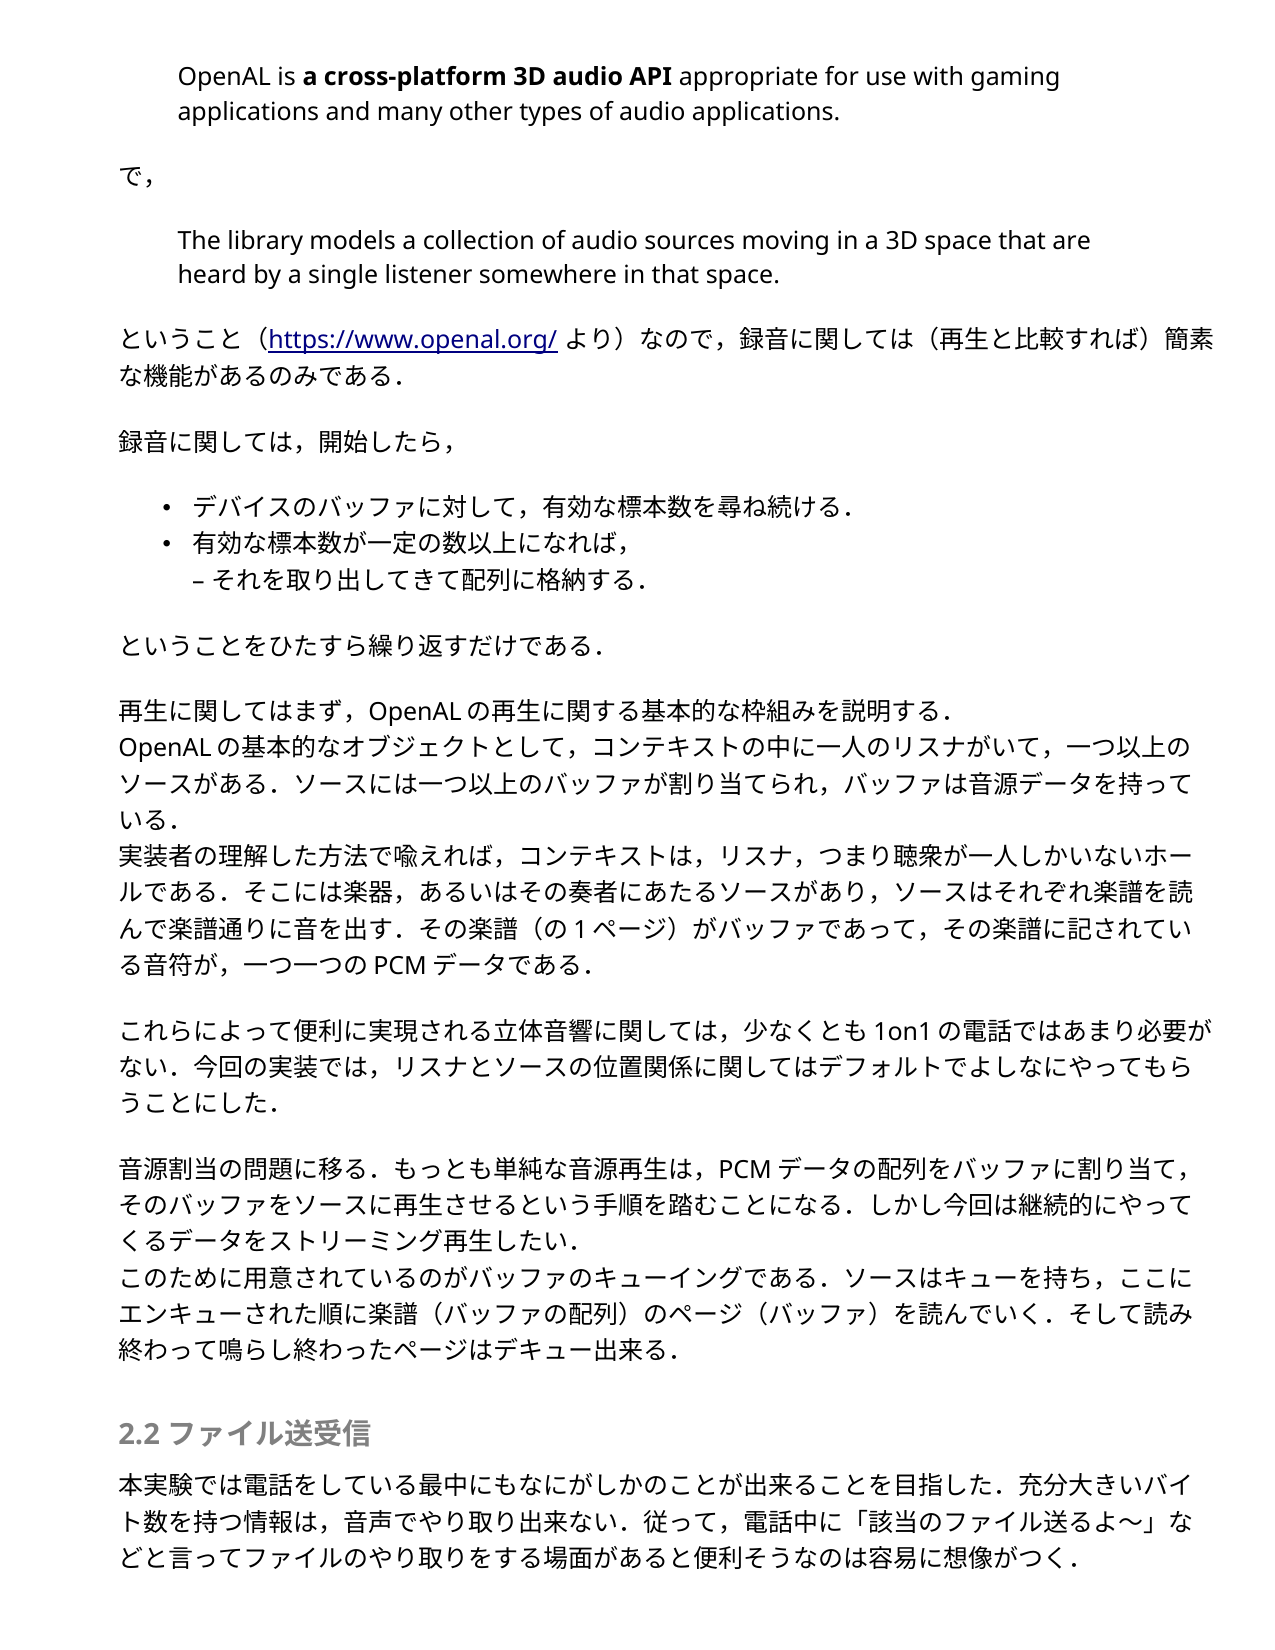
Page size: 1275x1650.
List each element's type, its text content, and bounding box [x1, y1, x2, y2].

text 本実験では電話をしている最中にもなにがしかのことが出来ることを目指した．充分大きいバイト数を持つ情報は，音声でやり取り出来ない．従って，電話中に「該当のファイル送るよ〜」などと言ってファイルのやり取りをする場面があると便利そうなのは容易に想像がつく． [118, 1466, 1216, 1574]
text これらによって便利に実現される立体音響に関しては，少なくとも1on1の電話ではあまり必要がない．今回の実装では，リスナとソースの位置関係に関してはデフォルトでよしなにやってもらうことにした． [118, 1011, 1216, 1120]
list 有効な標本数が一定の数以上になれば， – それを取り出してきて配列に格納する． [162, 524, 1216, 596]
text 音源割当の問題に移る．もっとも単純な音源再生は，PCMデータの配列をバッファに割り当て，そのバッファをソースに再生させるという手順を踏むことになる．しかし今回は継続的にやってくるデータをストリーミング再生したい． このために用意されているのがバッファのキューイングである．ソースはキューを持ち，ここにエンキューされた順に楽譜（バッファの配列）のページ（バッファ）を読んでいく．そして読み終わって鳴らし終わったページはデキュー出来る． [118, 1149, 1216, 1367]
text ということ（https://www.openal.org/ より）なので，録音に関しては（再生と比較すれば）簡素な機能があるのみである． [118, 320, 1216, 392]
text で， [118, 157, 1216, 193]
text 再生に関してはまず，OpenALの再生に関する基本的な枠組みを説明する． OpenALの基本的なオブジェクトとして，コンテキストの中に一人のリスナがいて，一つ以上のソースがある．ソースには一つ以上のバッファが割り当てられ，バッファは音源データを持っている． 実装者の理解した方法で喩えれば，コンテキストは，リスナ，つまり聴衆が一人しかいないホールである．そこには楽器，あるいはその奏者にあたるソースがあり，ソースはそれぞれ楽譜を読んで楽譜通りに音を出す．その楽譜（の1ページ）がバッファであって，その楽譜に記されている音符が，一つ一つのPCMデータである． [118, 692, 1216, 982]
text OpenAL is a cross-platform 3D audio API appropriate for use with gaming applications and many other types of audio applications. [177, 59, 1157, 127]
text The library models a collection of audio sources moving in a 3D space that are heard by a single listener somewhere in that space. [177, 222, 1157, 291]
text ということをひたすら繰り返すだけである． [118, 626, 1216, 662]
subtitle 2.2 ファイル送受信 [118, 1411, 1216, 1453]
list デバイスのバッファに対して，有効な標本数を尋ね続ける． [162, 488, 1216, 524]
text 録音に関しては，開始したら， [118, 422, 1216, 458]
